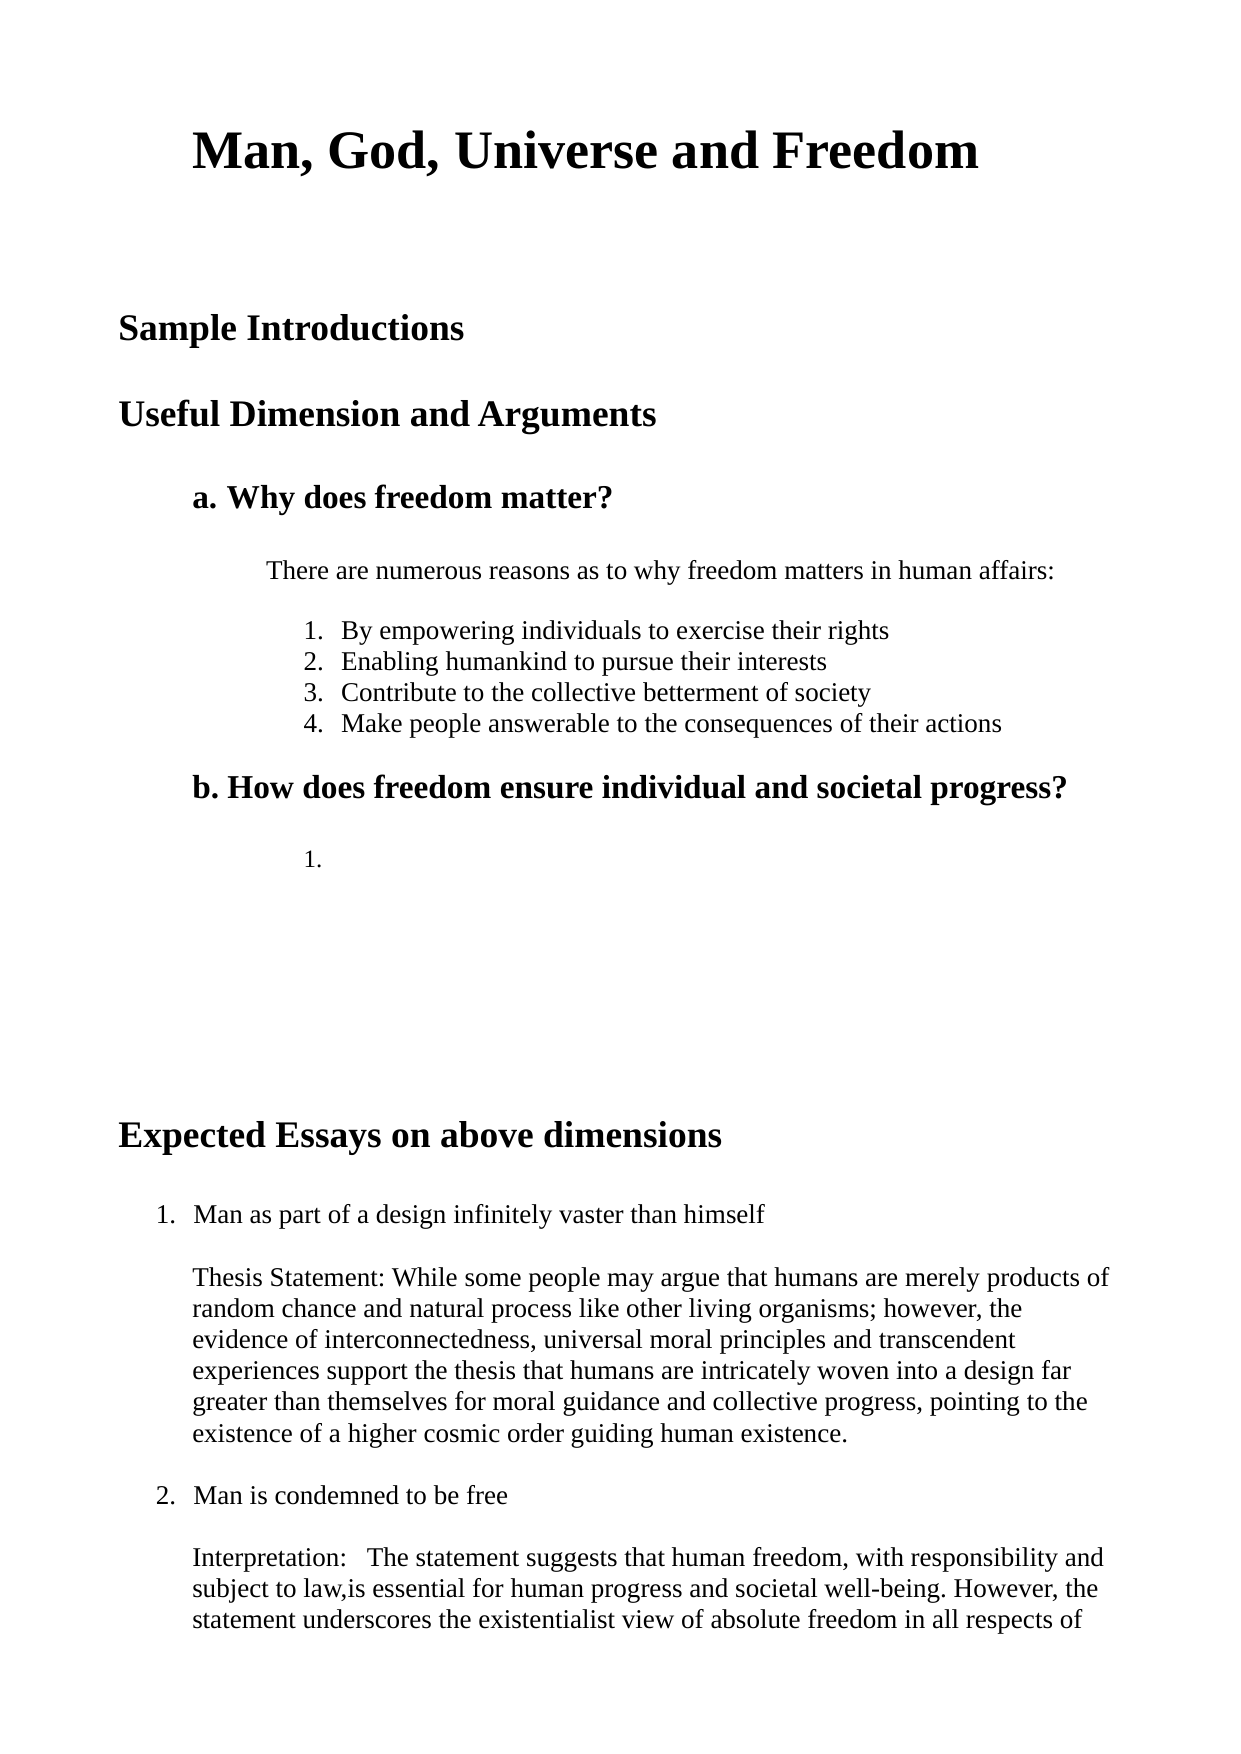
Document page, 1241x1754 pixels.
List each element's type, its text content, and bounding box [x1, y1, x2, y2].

text There are numerous reasons as to why freedom matters in human affairs: [118, 554, 1122, 585]
text Interpretation: The statement suggests that human freedom, with responsibility and subject to law,is essential for human progress and societal well-being. However, the statement underscores the existentialist view of absolute freedom in all respects of [118, 1541, 1122, 1635]
text b. How does freedom ensure individual and societal progress? [118, 767, 1122, 806]
text Expected Essays on above dimensions [118, 1112, 1122, 1156]
text Useful Dimension and Arguments [118, 391, 1122, 434]
text Thesis Statement: While some people may argue that humans are merely products of random chance and natural process like other living organisms; however, the evidence of interconnectedness, universal moral principles and transcendent experiences support the thesis that humans are intricately woven into a design far greater than themselves for moral guidance and collective progress, pointing to the existence of a higher cosmic order guiding human existence. [118, 1261, 1122, 1448]
list Make people answerable to the consequences of their actions [303, 707, 1122, 739]
list By empowering individuals to exercise their rights [303, 614, 1122, 645]
text Man, God, Universe and Freedom [118, 118, 1122, 180]
list Contribute to the collective betterment of society [303, 676, 1122, 707]
list Enabling humankind to pursue their interests [303, 645, 1122, 676]
list Man is condemned to be free [156, 1479, 1122, 1510]
text a. Why does freedom matter? [118, 477, 1122, 516]
text Sample Introductions [118, 305, 1122, 348]
list Man as part of a design infinitely vaster than himself [156, 1199, 1122, 1230]
